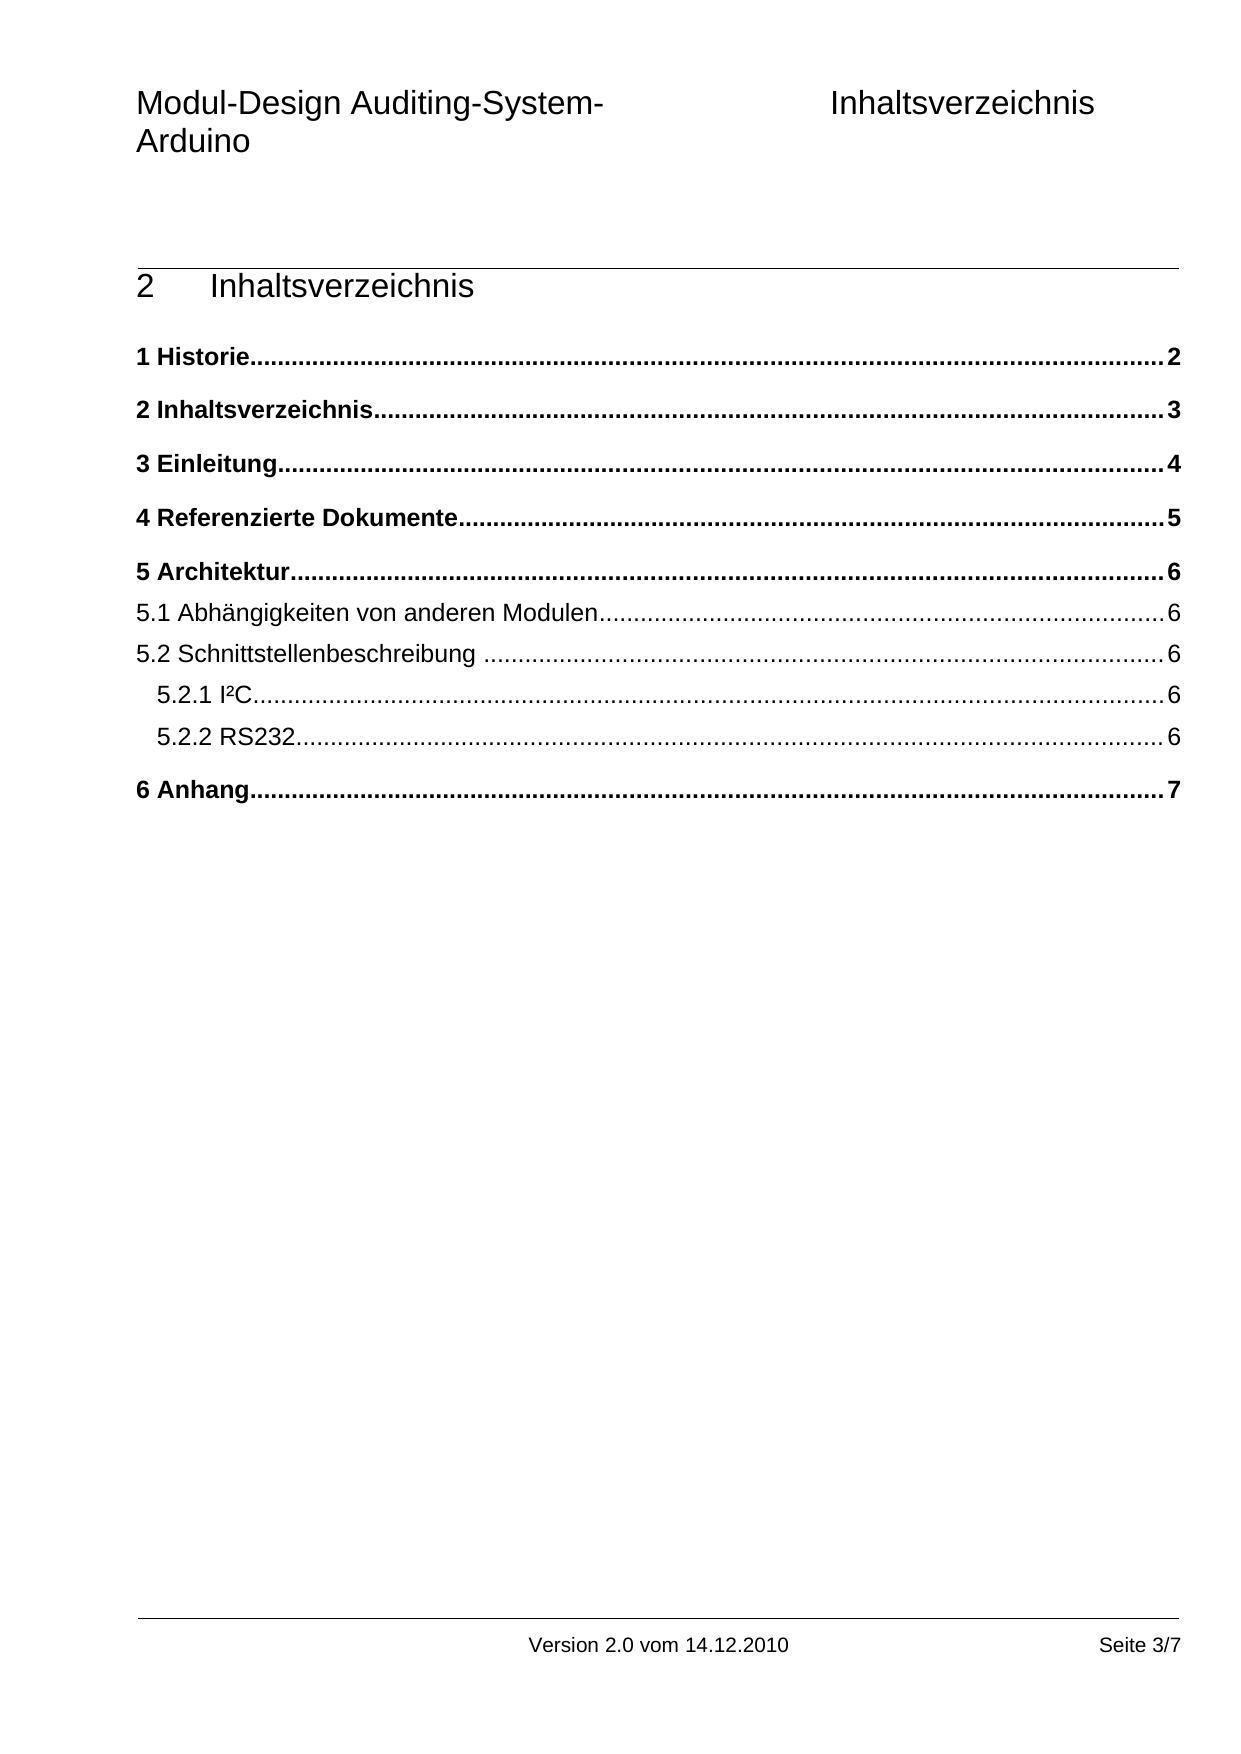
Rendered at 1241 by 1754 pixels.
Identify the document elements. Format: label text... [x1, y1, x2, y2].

text 5 Architektur 6 [136, 557, 1181, 586]
text 5.2.1 I²C 6 [157, 681, 1181, 709]
text 5.1 Abhängigkeiten von anderen Modulen 6 [136, 598, 1181, 627]
text 2 Inhaltsverzeichnis 3 [136, 396, 1181, 424]
text 6 Anhang 7 [136, 776, 1181, 804]
text 3 Einleitung 4 [136, 449, 1181, 478]
text 5.2.2 RS232 6 [157, 722, 1181, 751]
text 1 Historie 2 [136, 342, 1181, 371]
subtitle Inhaltsverzeichnis [136, 289, 1181, 304]
text 5.2 Schnittstellenbeschreibung 6 [136, 639, 1181, 668]
text 4 Referenzierte Dokumente 5 [136, 503, 1181, 532]
